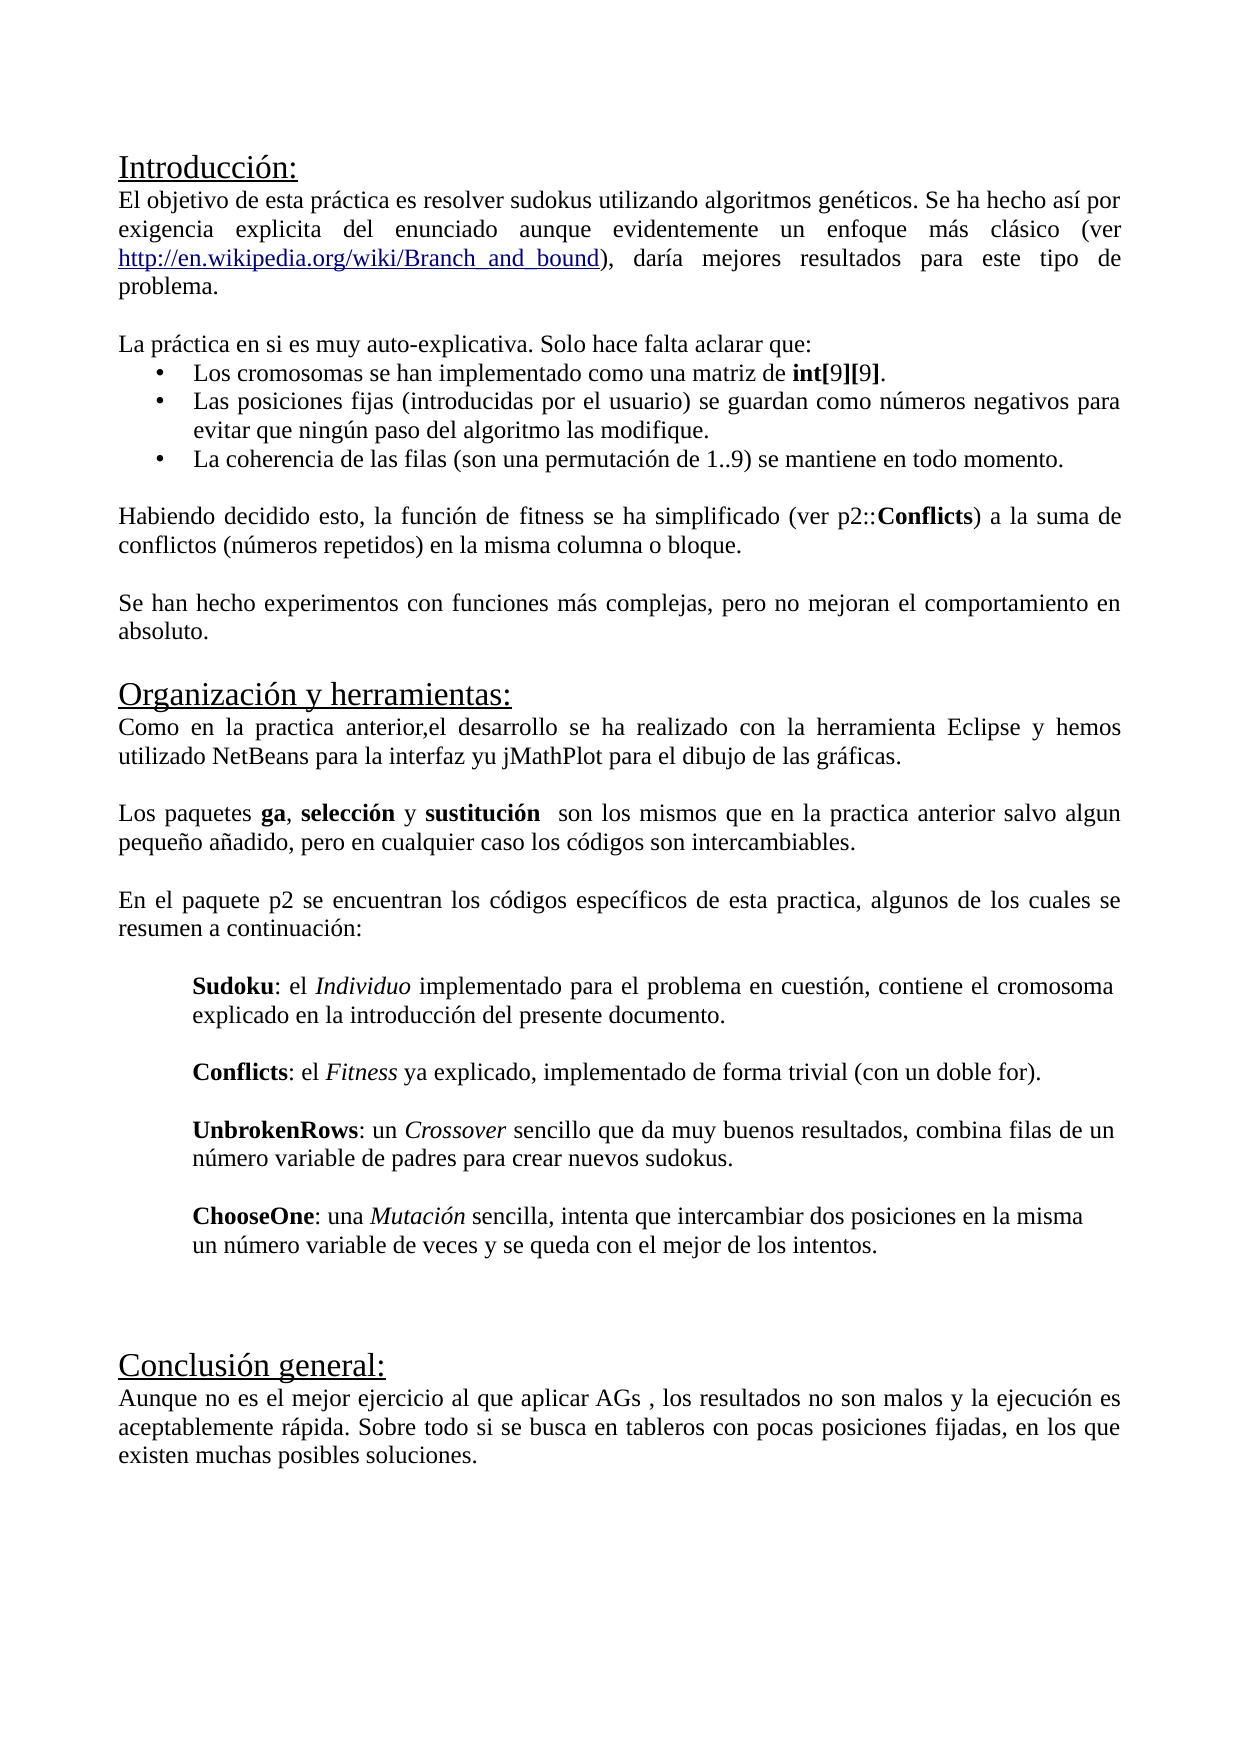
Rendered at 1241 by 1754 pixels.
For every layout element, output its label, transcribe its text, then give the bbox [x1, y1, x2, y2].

text El objetivo de esta práctica es resolver sudokus utilizando algoritmos genéticos. Se ha hecho así por exigencia explicita del enunciado aunque evidentemente un enfoque más clásico (ver http://en.wikipedia.org/wiki/Branch_and_bound), daría mejores resultados para este tipo de problema. [118, 185, 1122, 300]
text un número variable de veces y se queda con el mejor de los intentos. [118, 1230, 1122, 1258]
text Conflicts: el Fitness ya explicado, implementado de forma trivial (con un doble for). [118, 1057, 1122, 1086]
text ChooseOne: una Mutación sencilla, intenta que intercambiar dos posiciones en la misma [118, 1201, 1122, 1230]
text UnbrokenRows: un Crossover sencillo que da muy buenos resultados, combina filas de un número variable de padres para crear nuevos sudokus. [118, 1115, 1122, 1172]
list La coherencia de las filas (son una permutación de 1..9) se mantiene en todo momento. [156, 444, 1122, 473]
text Aunque no es el mejor ejercicio al que aplicar AGs , los resultados no son malos y la ejecución es aceptablemente rápida. Sobre todo si se busca en tableros con pocas posiciones fijadas, en los que existen muchas posibles soluciones. [118, 1383, 1122, 1469]
text Se han hecho experimentos con funciones más complejas, pero no mejoran el comportamiento en absoluto. [118, 588, 1122, 645]
text Los paquetes ga, selección y sustitución son los mismos que en la practica anterior salvo algun pequeño añadido, pero en cualquier caso los códigos son intercambiables. [118, 798, 1122, 856]
text Como en la practica anterior,el desarrollo se ha realizado con la herramienta Eclipse y hemos utilizado NetBeans para la interfaz yu jMathPlot para el dibujo de las gráficas. [118, 712, 1122, 770]
list Los cromosomas se han implementado como una matriz de int[9][9]. [156, 358, 1122, 386]
text La práctica en si es muy auto-explicativa. Solo hace falta aclarar que: [118, 329, 1122, 358]
text Introducción: [118, 147, 1122, 185]
text Habiendo decidido esto, la función de fitness se ha simplificado (ver p2::Conflicts) a la suma de conflictos (números repetidos) en la misma columna o bloque. [118, 501, 1122, 559]
text En el paquete p2 se encuentran los códigos específicos de esta practica, algunos de los cuales se resumen a continuación: [118, 885, 1122, 942]
text Organización y herramientas: [118, 674, 1122, 712]
list Las posiciones fijas (introducidas por el usuario) se guardan como números negativos para evitar que ningún paso del algoritmo las modifique. [156, 386, 1122, 444]
text Sudoku: el Individuo implementado para el problema en cuestión, contiene el cromosoma explicado en la introducción del presente documento. [118, 971, 1122, 1028]
text Conclusión general: [118, 1345, 1122, 1383]
